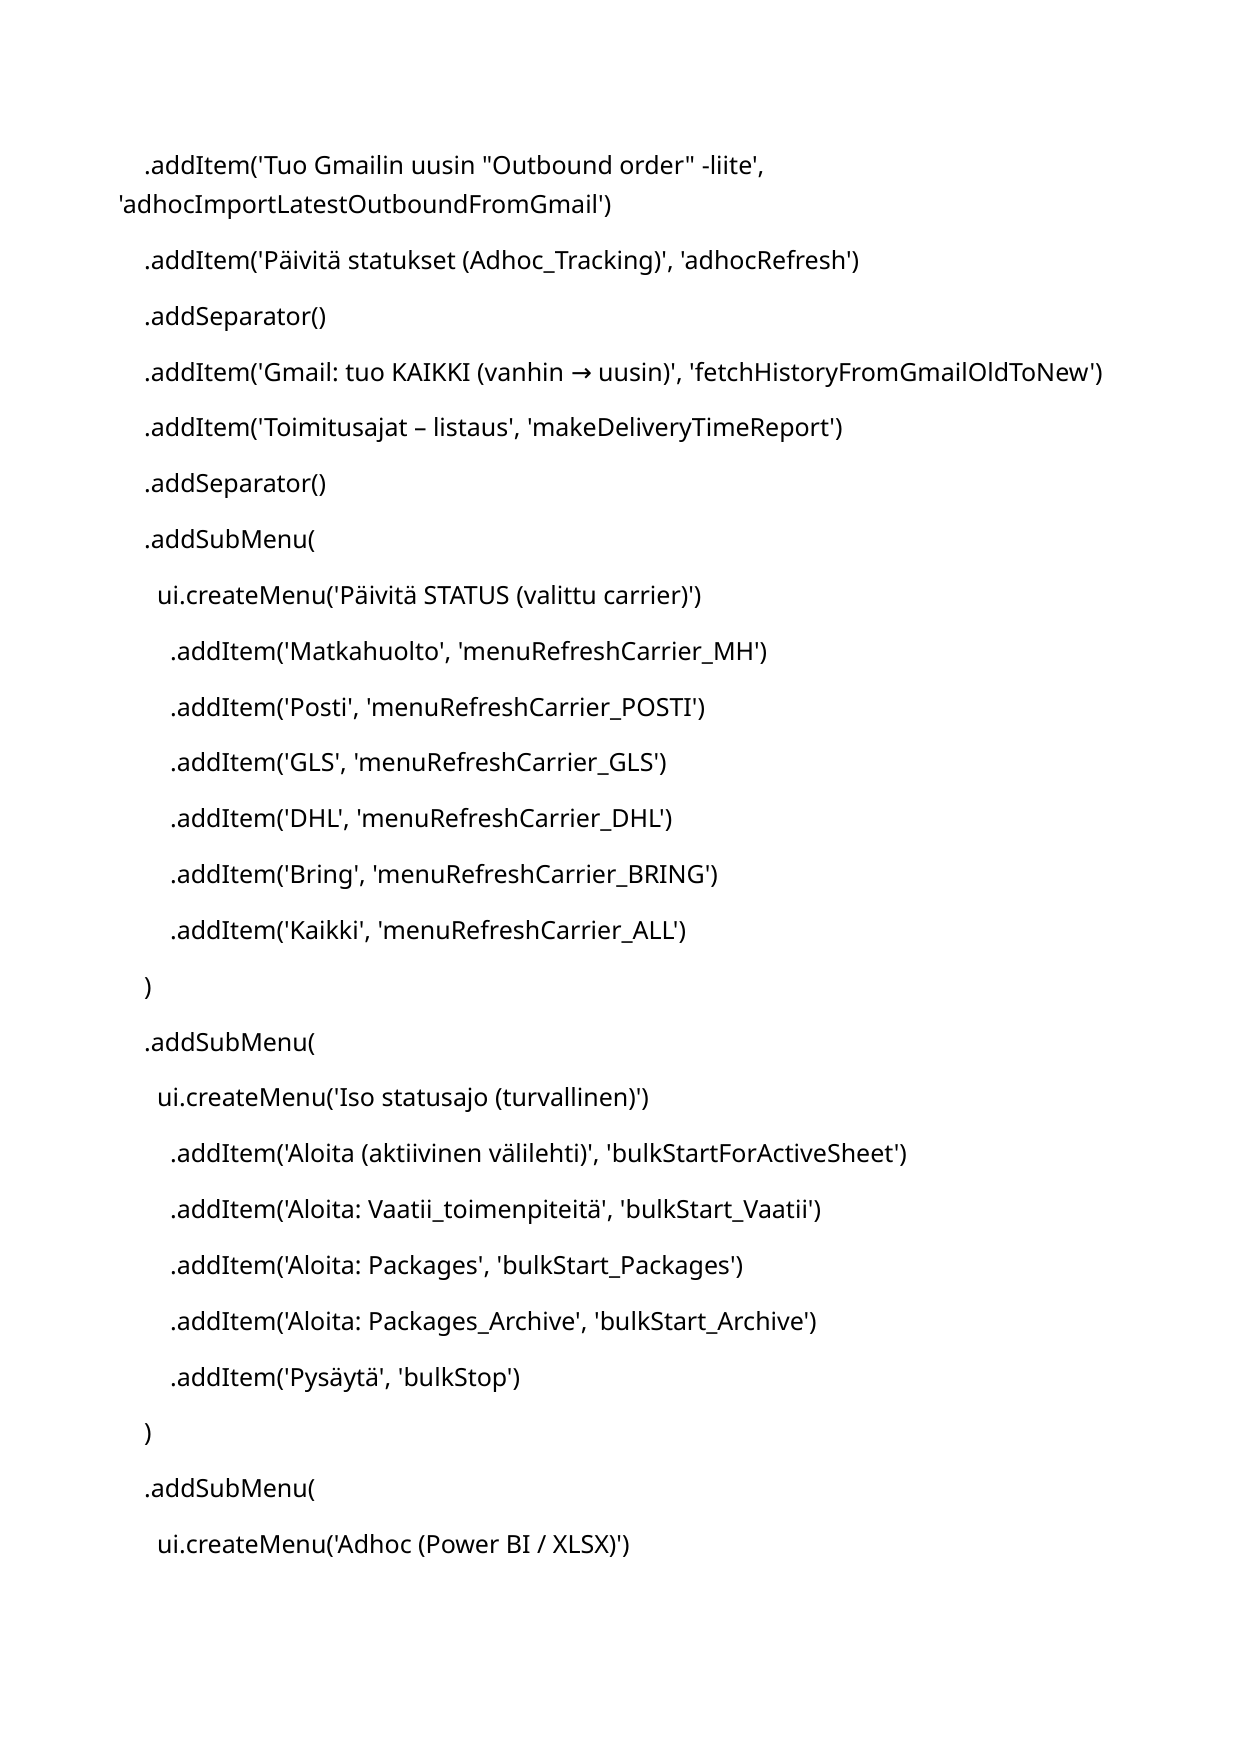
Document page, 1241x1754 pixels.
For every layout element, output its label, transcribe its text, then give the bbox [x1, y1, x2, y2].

text .addItem('Kaikki', 'menuRefreshCarrier_ALL') [118, 913, 1122, 947]
text .addSubMenu( [118, 1471, 1122, 1505]
text ui.createMenu('Päivitä STATUS (valittu carrier)') [118, 578, 1122, 612]
text ui.createMenu('Iso statusajo (turvallinen)') [118, 1080, 1122, 1114]
text ui.createMenu('Adhoc (Power BI / XLSX)') [118, 1527, 1122, 1561]
text .addItem('Bring', 'menuRefreshCarrier_BRING') [118, 857, 1122, 891]
text .addSubMenu( [118, 1024, 1122, 1058]
text .addSeparator() [118, 466, 1122, 500]
text .addItem('Pysäytä', 'bulkStop') [118, 1359, 1122, 1393]
text .addItem('Aloita: Packages_Archive', 'bulkStart_Archive') [118, 1303, 1122, 1337]
text .addItem('Aloita: Packages', 'bulkStart_Packages') [118, 1248, 1122, 1282]
text ) [118, 968, 1122, 1002]
text .addItem('Matkahuolto', 'menuRefreshCarrier_MH') [118, 633, 1122, 667]
text .addSubMenu( [118, 522, 1122, 556]
text .addItem('Tuo Gmailin uusin "Outbound order" -liite', 'adhocImportLatestOutboundFromGmail') [118, 148, 1122, 221]
text .addItem('GLS', 'menuRefreshCarrier_GLS') [118, 745, 1122, 779]
text .addItem('Aloita (aktiivinen välilehti)', 'bulkStartForActiveSheet') [118, 1136, 1122, 1170]
text .addItem('Posti', 'menuRefreshCarrier_POSTI') [118, 689, 1122, 723]
text .addItem('Päivitä statukset (Adhoc_Tracking)', 'adhocRefresh') [118, 243, 1122, 277]
text .addItem('Gmail: tuo KAIKKI (vanhin → uusin)', 'fetchHistoryFromGmailOldToNew') [118, 354, 1122, 388]
text .addItem('DHL', 'menuRefreshCarrier_DHL') [118, 801, 1122, 835]
text .addSeparator() [118, 298, 1122, 332]
text .addItem('Toimitusajat – listaus', 'makeDeliveryTimeReport') [118, 410, 1122, 444]
text .addItem('Aloita: Vaatii_toimenpiteitä', 'bulkStart_Vaatii') [118, 1192, 1122, 1226]
text ) [118, 1415, 1122, 1449]
